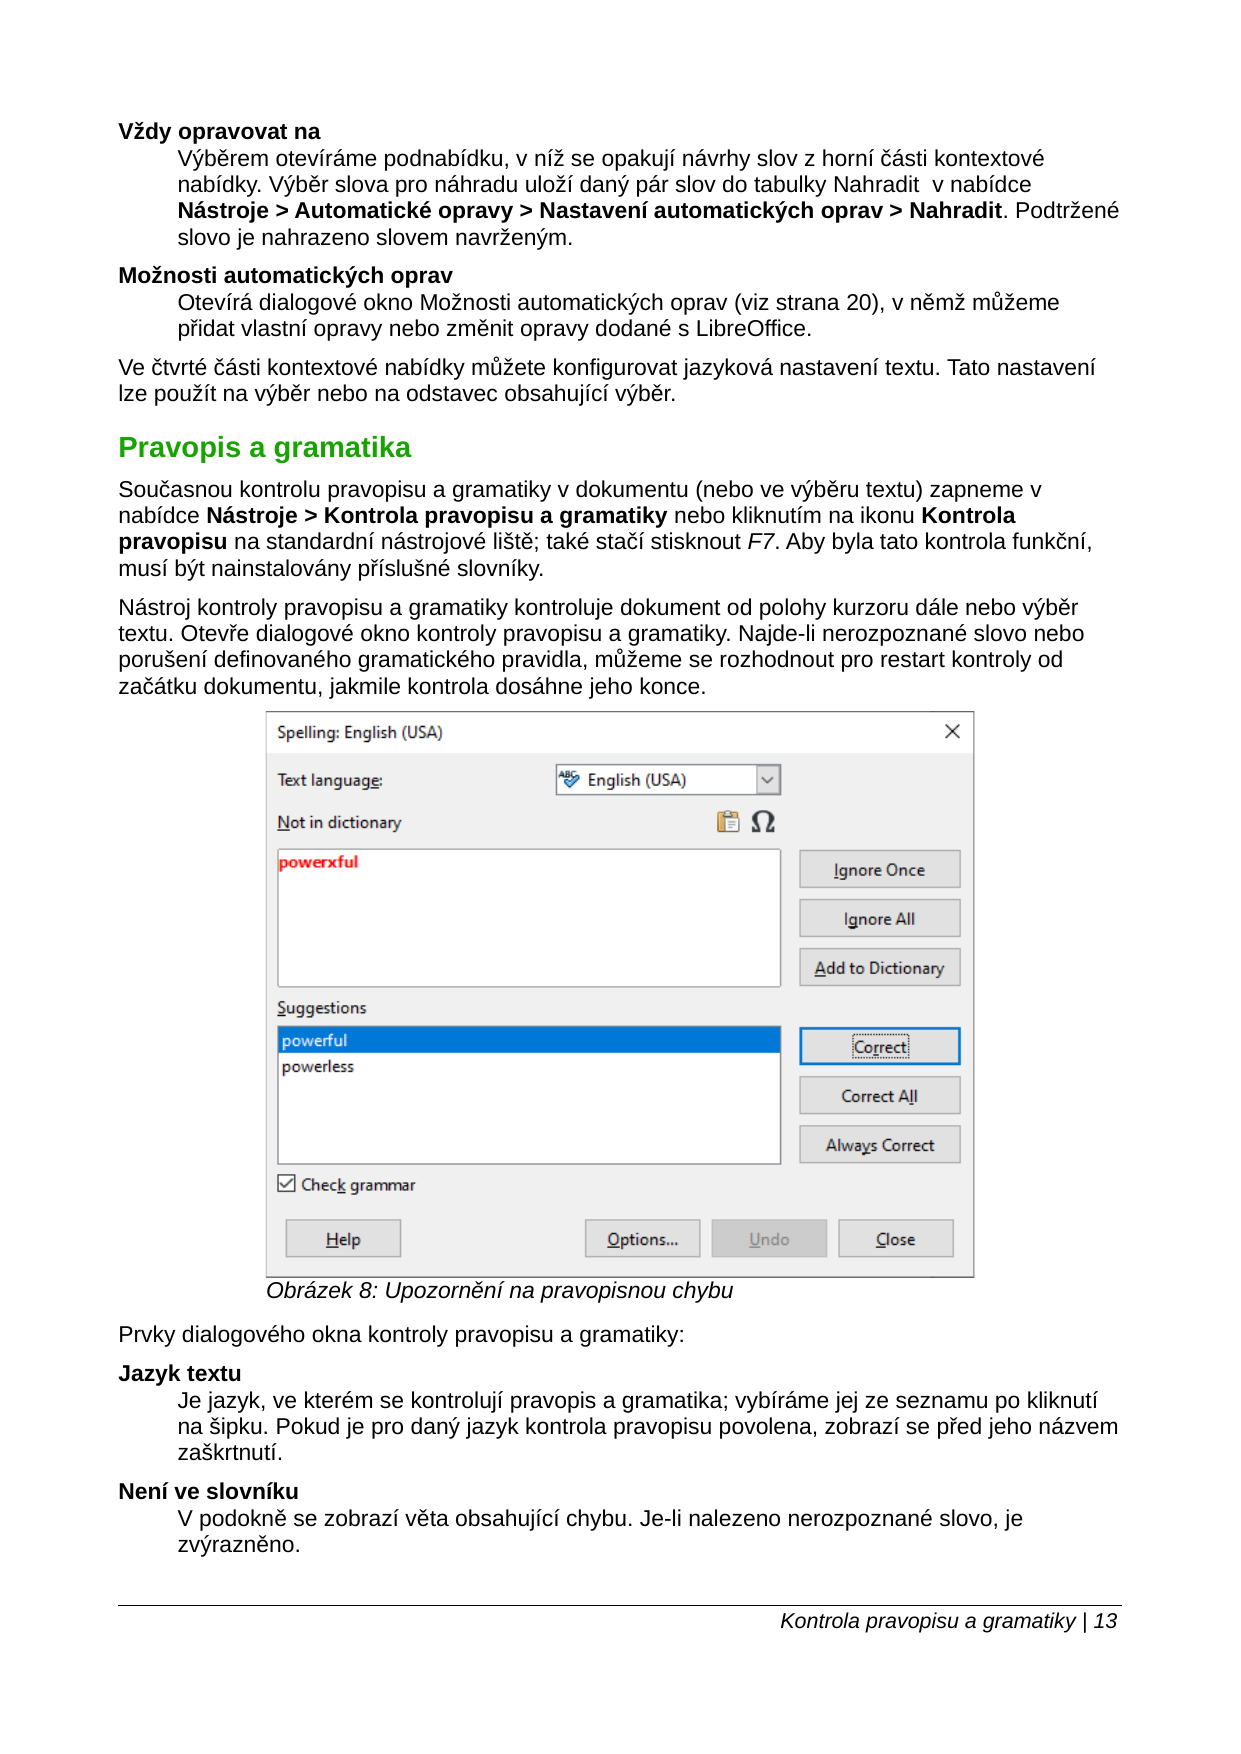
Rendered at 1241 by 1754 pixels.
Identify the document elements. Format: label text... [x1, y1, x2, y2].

list Prvky dialogového okna kontroly pravopisu a gramatiky: [118, 1321, 1122, 1348]
text Současnou kontrolu pravopisu a gramatiky v dokumentu (nebo ve výběru textu) zapneme v nabídce Nástroje > Kontrola pravopisu a gramatiky nebo kliknutím na ikonu Kontrola pravopisu na standardní nástrojové liště; také stačí stisknout F7. Aby byla tato kontrola funkční, musí být nainstalovány příslušné slovníky. [118, 476, 1122, 581]
text Ve čtvrté části kontextové nabídky můžete konfigurovat jazyková nastavení textu. Tato nastavení lze použít na výběr nebo na odstavec obsahující výběr. [118, 354, 1122, 407]
text Možnosti automatických oprav [118, 262, 1122, 289]
text Vždy opravovat na [118, 118, 1122, 144]
text Výběrem otevíráme podnabídku, v níž se opakují návrhy slov z horní části kontextové nabídky. Výběr slova pro náhradu uloží daný pár slov do tabulky Nahradit v nabídce Nástroje > Automatické opravy > Nastavení automatických oprav > Nahradit. Podtržené slovo je nahrazeno slovem navrženým. [177, 144, 1122, 250]
subtitle Pravopis a gramatika [118, 430, 1122, 464]
text Není ve slovníku [118, 1478, 1122, 1504]
text Jazyk textu [118, 1360, 1122, 1387]
text Obrázek 8: Upozornění na pravopisnou chybu [266, 1278, 974, 1303]
text Je jazyk, ve kterém se kontrolují pravopis a gramatika; vybíráme jej ze seznamu po kliknutí na šipku. Pokud je pro daný jazyk kontrola pravopisu povolena, zobrazí se před jeho názvem zaškrtnutí. [177, 1387, 1122, 1466]
picture [265, 711, 975, 1278]
text Otevírá dialogové okno Možnosti automatických oprav (viz strana 19), v němž můžeme přidat vlastní opravy nebo změnit opravy dodané s LibreOffice. [177, 289, 1122, 341]
text V podokně se zobrazí věta obsahující chybu. Je-li nalezeno nerozpoznané slovo, je zvýrazněno. [177, 1504, 1122, 1557]
text Nástroj kontroly pravopisu a gramatiky kontroluje dokument od polohy kurzoru dále nebo výběr textu. Otevře dialogové okno kontroly pravopisu a gramatiky. Najde-li nerozpoznané slovo nebo porušení definovaného gramatického pravidla, můžeme se rozhodnout pro restart kontroly od začátku dokumentu, jakmile kontrola dosáhne jeho konce. [118, 593, 1122, 699]
